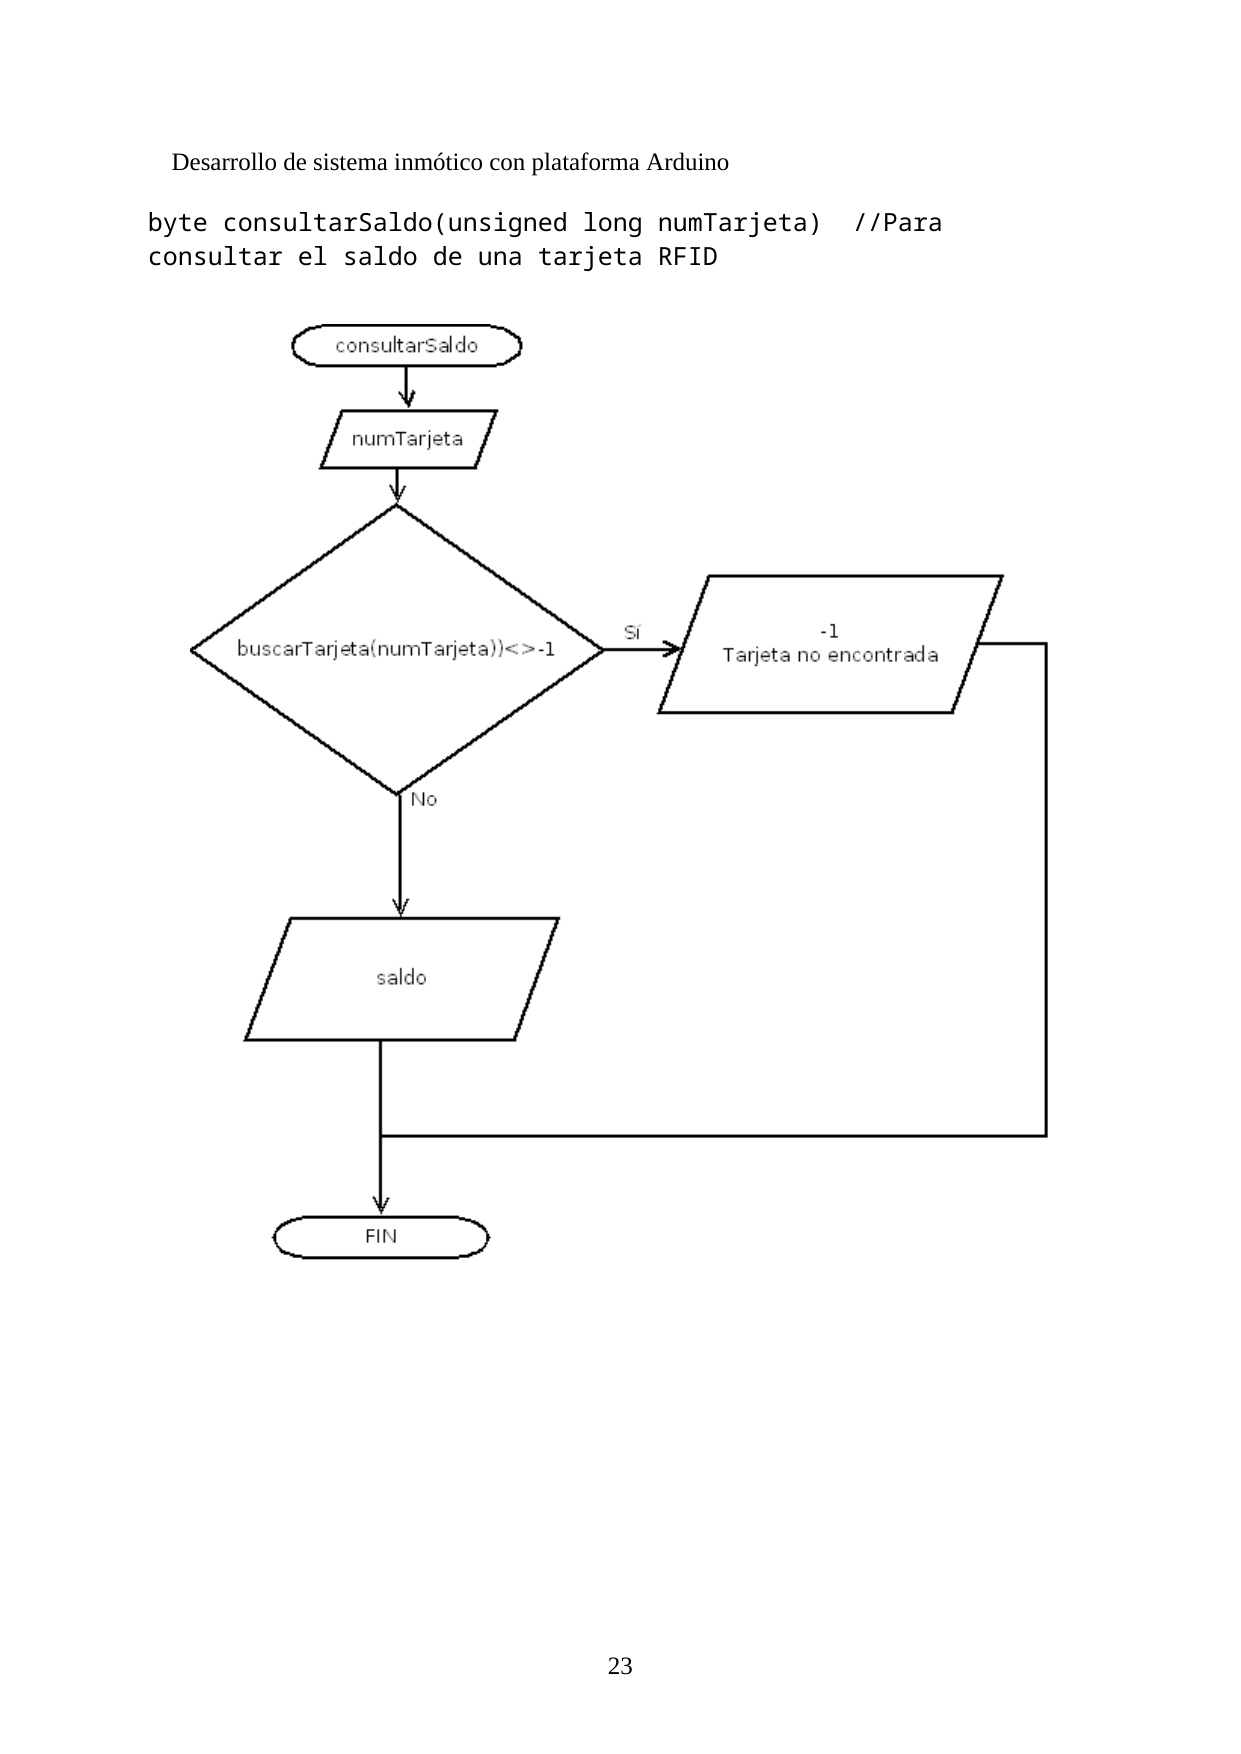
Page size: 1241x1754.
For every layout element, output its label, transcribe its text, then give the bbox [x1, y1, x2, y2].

picture [189, 324, 1051, 1261]
text byte consultarSaldo(unsigned long numTarjeta) //Para consultar el saldo de una tarjeta RFID [148, 205, 1092, 273]
